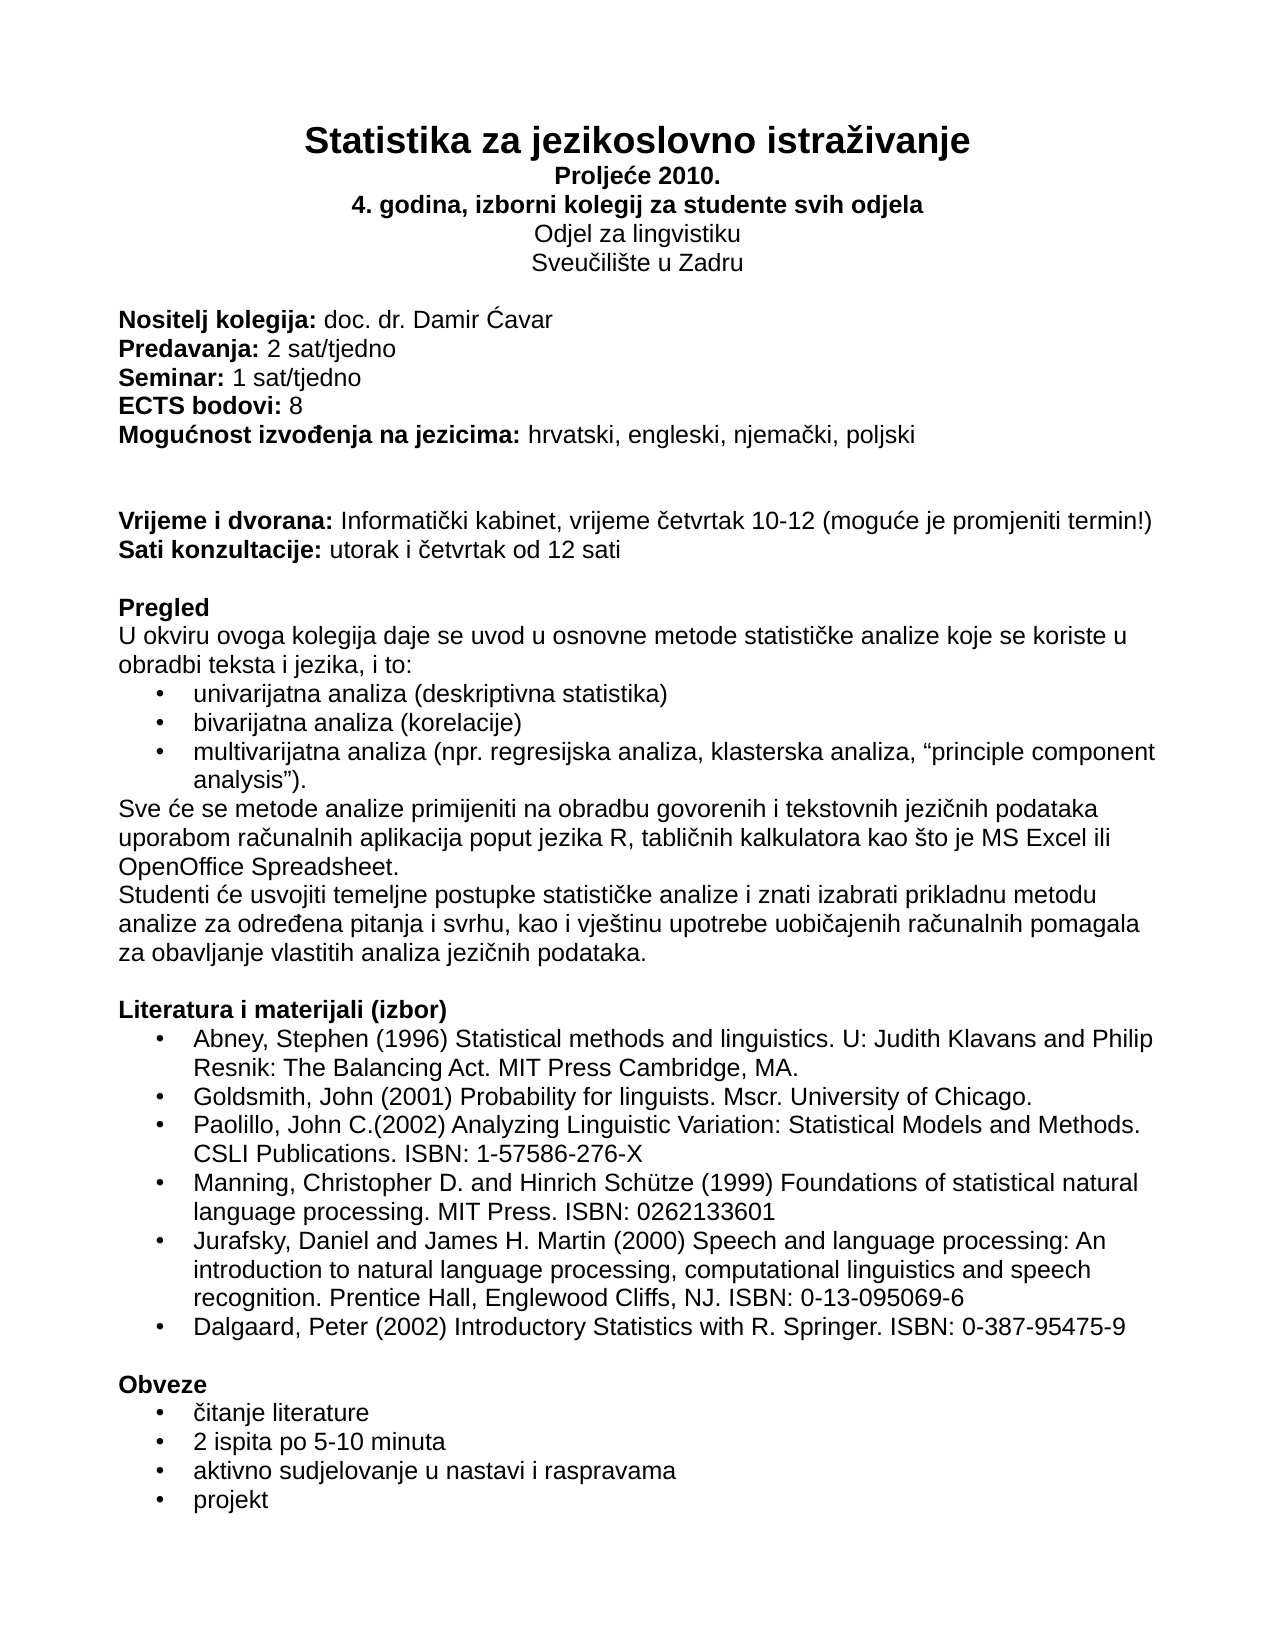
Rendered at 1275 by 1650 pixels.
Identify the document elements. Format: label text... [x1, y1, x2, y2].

list Paolillo, John C.(2002) Analyzing Linguistic Variation: Statistical Models and Methods. CSLI Publications. ISBN: 1-57586-276-X [156, 1111, 1157, 1168]
text Sveučilište u Zadru [118, 247, 1157, 276]
list Abney, Stephen (1996) Statistical methods and linguistics. U: Judith Klavans and Philip Resnik: The Balancing Act. MIT Press Cambridge, MA. [156, 1024, 1157, 1082]
list aktivno sudjelovanje u nastavi i raspravama [156, 1456, 1157, 1485]
text U okviru ovoga kolegija daje se uvod u osnovne metode statističke analize koje se koriste u obradbi teksta i jezika, i to: [118, 621, 1157, 679]
text Proljeće 2010. [118, 161, 1157, 190]
list 2 ispita po 5-10 minuta [156, 1427, 1157, 1456]
text Pregled [118, 592, 1157, 621]
text Literatura i materijali (izbor) [118, 995, 1157, 1024]
list multivarijatna analiza (npr. regresijska analiza, klasterska analiza, “principle component analysis”). [156, 736, 1157, 794]
list bivarijatna analiza (korelacije) [156, 708, 1157, 736]
text Sve će se metode analize primijeniti na obradbu govorenih i tekstovnih jezičnih podataka uporabom računalnih aplikacija poput jezika R, tabličnih kalkulatora kao što je MS Excel ili OpenOffice Spreadsheet. [118, 794, 1157, 880]
list čitanje literature [156, 1398, 1157, 1427]
text Vrijeme i dvorana: Informatički kabinet, vrijeme četvrtak 10-12 (moguće je promjeniti termin!) [118, 506, 1157, 535]
list univarijatna analiza (deskriptivna statistika) [156, 679, 1157, 708]
text Statistika za jezikoslovno istraživanje [118, 118, 1157, 161]
list Goldsmith, John (2001) Probability for linguists. Mscr. University of Chicago. [156, 1082, 1157, 1111]
text Studenti će usvojiti temeljne postupke statističke analize i znati izabrati prikladnu metodu analize za određena pitanja i svrhu, kao i vještinu upotrebe uobičajenih računalnih pomagala za obavljanje vlastitih analiza jezičnih podataka. [118, 880, 1157, 967]
text Predavanja: 2 sat/tjedno [118, 334, 1157, 362]
list Manning, Christopher D. and Hinrich Schütze (1999) Foundations of statistical natural language processing. MIT Press. ISBN: 0262133601 [156, 1168, 1157, 1226]
text Seminar: 1 sat/tjedno [118, 362, 1157, 391]
text Sati konzultacije: utorak i četvrtak od 12 sati [118, 535, 1157, 564]
list Dalgaard, Peter (2002) Introductory Statistics with R. Springer. ISBN: 0-387-95475-9 [156, 1312, 1157, 1341]
list Jurafsky, Daniel and James H. Martin (2000) Speech and language processing: An introduction to natural language processing, computational linguistics and speech recognition. Prentice Hall, Englewood Cliffs, NJ. ISBN: 0-13-095069-6 [156, 1226, 1157, 1312]
text Obveze [118, 1370, 1157, 1398]
text Mogućnost izvođenja na jezicima: hrvatski, engleski, njemački, poljski [118, 420, 1157, 449]
list projekt [156, 1485, 1157, 1514]
text 4. godina, izborni kolegij za studente svih odjela [118, 190, 1157, 219]
text ECTS bodovi: 8 [118, 391, 1157, 420]
text Nositelj kolegija: doc. dr. Damir Ćavar [118, 305, 1157, 334]
text Odjel za lingvistiku [118, 219, 1157, 247]
